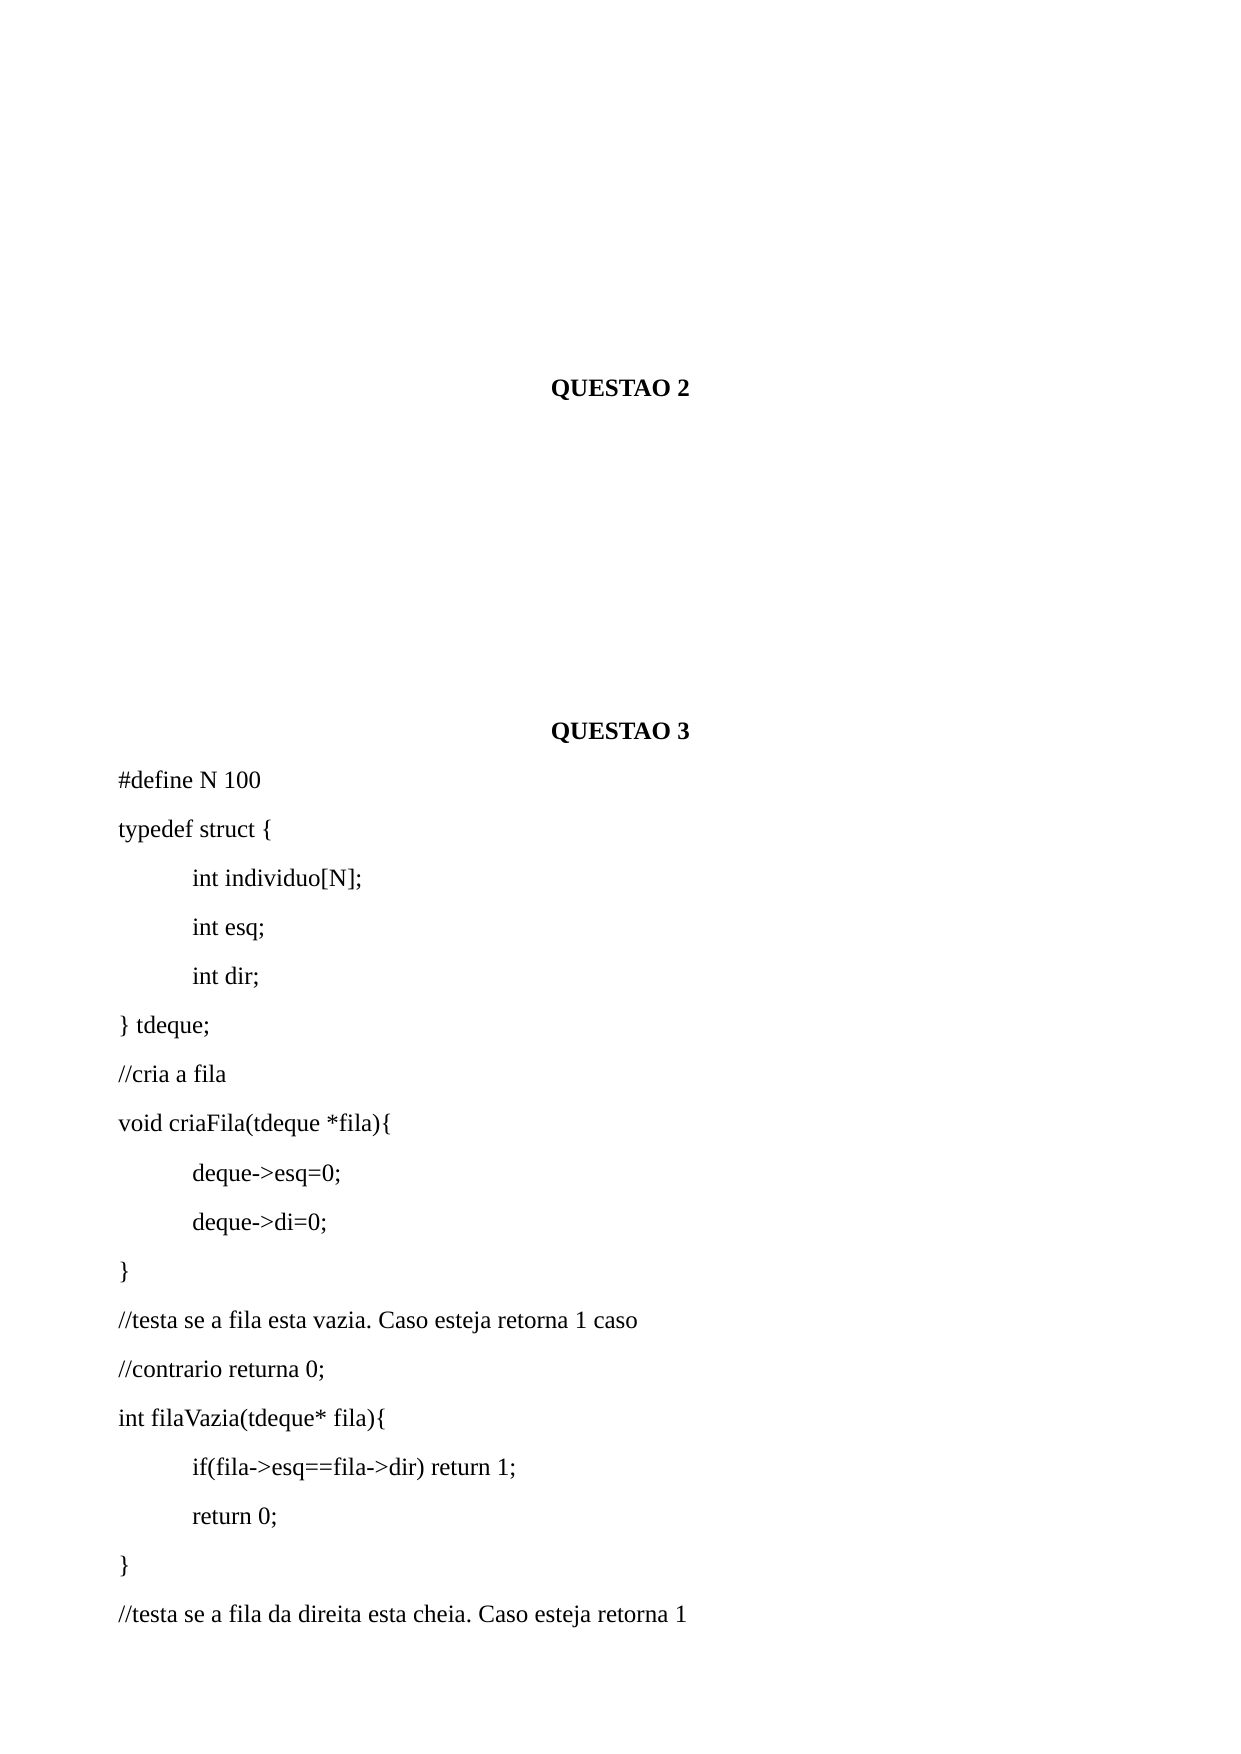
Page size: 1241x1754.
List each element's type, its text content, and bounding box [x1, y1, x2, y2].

text //testa se a fila da direita esta cheia. Caso esteja retorna 1 [118, 1599, 1122, 1628]
text return 0; [118, 1501, 1122, 1530]
text deque->esq=0; [118, 1158, 1122, 1186]
text void criaFila(tdeque *fila){ [118, 1108, 1122, 1137]
text if(fila->esq==fila->dir) return 1; [118, 1452, 1122, 1481]
text //contrario returna 0; [118, 1354, 1122, 1383]
text deque->di=0; [118, 1207, 1122, 1235]
text int filaVazia(tdeque* fila){ [118, 1403, 1122, 1432]
text QUESTAO 3 [118, 716, 1122, 745]
text int dir; [118, 961, 1122, 990]
text } [118, 1256, 1122, 1284]
text #define N 100 [118, 765, 1122, 794]
text int individuo[N]; [118, 863, 1122, 892]
text //cria a fila [118, 1059, 1122, 1088]
text QUESTAO 2 [118, 373, 1122, 401]
text //testa se a fila esta vazia. Caso esteja retorna 1 caso [118, 1305, 1122, 1333]
text typedef struct { [118, 814, 1122, 843]
text int esq; [118, 912, 1122, 941]
text } [118, 1550, 1122, 1579]
text } tdeque; [118, 1010, 1122, 1039]
